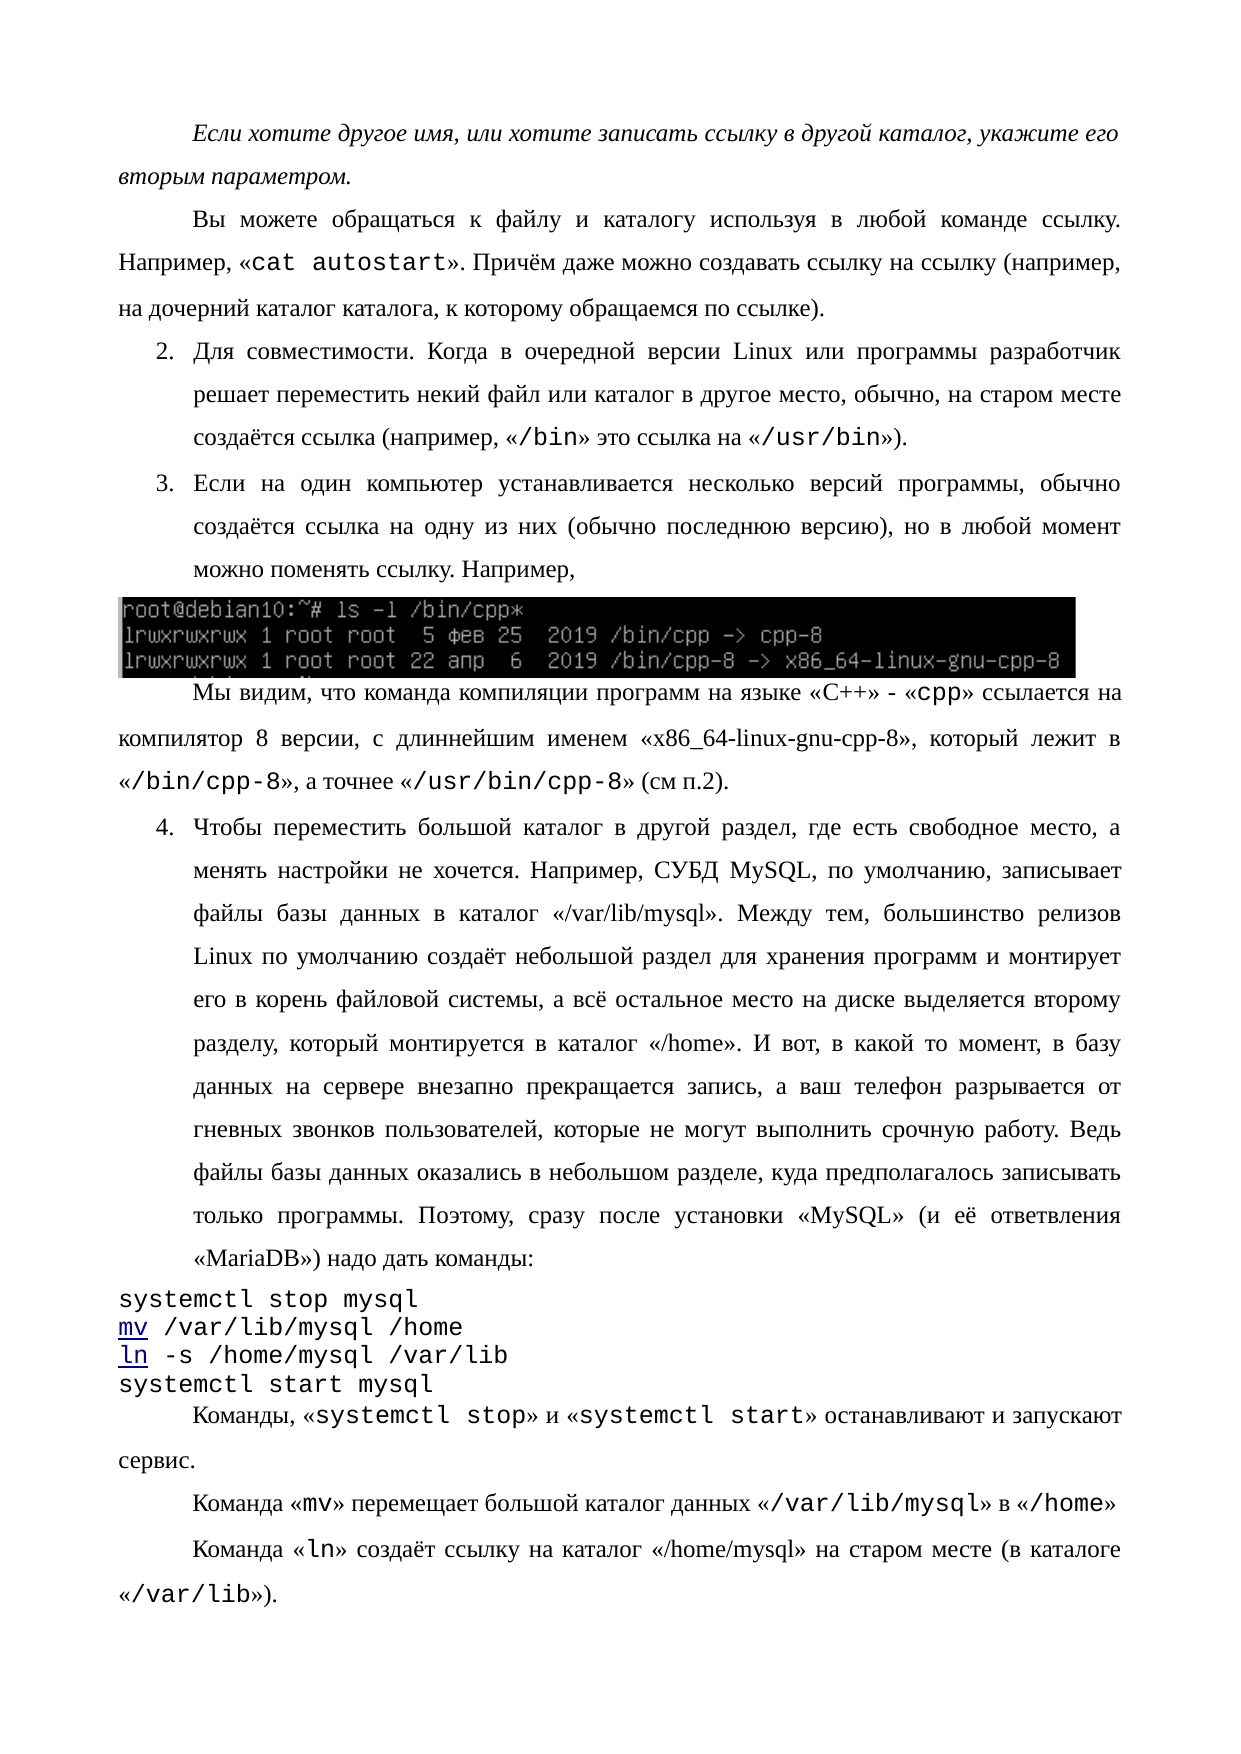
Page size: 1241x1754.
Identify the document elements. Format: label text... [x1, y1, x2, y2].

list Чтобы переместить большой каталог в другой раздел, где есть свободное место, а менять настройки не хочется. Например, СУБД MySQL, по умолчанию, записывает файлы базы данных в каталог «/var/lib/mysql». Между тем, большинство релизов Linux по умолчанию создаёт небольшой раздел для хранения программ и монтирует его в корень файловой системы, а всё остальное место на диске выделяется второму разделу, который монтируется в каталог «/home». И вот, в какой то момент, в базу данных на сервере внезапно прекращается запись, а ваш телефон разрывается от гневных звонков пользователей, которые не могут выполнить срочную работу. Ведь файлы базы данных оказались в небольшом разделе, куда предполагалось записывать только программы. Поэтому, сразу после установки «MySQL» (и её ответвления «MariaDB») надо дать команды: [156, 812, 1122, 1272]
text Вы можете обращаться к файлу и каталогу используя в любой команде ссылку. Например, «cat autostart». Причём даже можно создавать ссылку на ссылку (например, на дочерний каталог каталога, к которому обращаемся по ссылке). [118, 204, 1122, 321]
text Если хотите другое имя, или хотите записать ссылку в другой каталог, укажите его вторым параметром. [118, 118, 1122, 190]
text mv /var/lib/mysql /home [118, 1315, 1122, 1343]
text ln -s /home/mysql /var/lib [118, 1343, 1122, 1371]
text Команда «mv» перемещает большой каталог данных «/var/lib/mysql» в «/home» [118, 1488, 1122, 1519]
list Для совместимости. Когда в очередной версии Linux или программы разработчик решает переместить некий файл или каталог в другое место, обычно, на старом месте создаётся ссылка (например, «/bin» это ссылка на «/usr/bin»). [156, 336, 1122, 453]
picture [118, 597, 1076, 678]
text Мы видим, что команда компиляции программ на языке «C++» - «cpp» ссылается на компилятор 8 версии, с длиннейшим именем «x86_64-linux-gnu-cpp-8», который лежит в «/bin/cpp-8», а точнее «/usr/bin/cpp-8» (см п.2). [118, 677, 1122, 797]
text systemctl stop mysql [118, 1286, 1122, 1315]
list Если на один компьютер устанавливается несколько версий программы, обычно создаётся ссылка на одну из них (обычно последнюю версию), но в любой момент можно поменять ссылку. Например, [156, 468, 1122, 583]
text Команды, «systemctl stop» и «systemctl start» останавливают и запускают сервис. [118, 1400, 1122, 1474]
text systemctl start mysql [118, 1371, 1122, 1400]
text Команда «ln» создаёт ссылку на каталог «/home/mysql» на старом месте (в каталоге «/var/lib»). [118, 1534, 1122, 1610]
